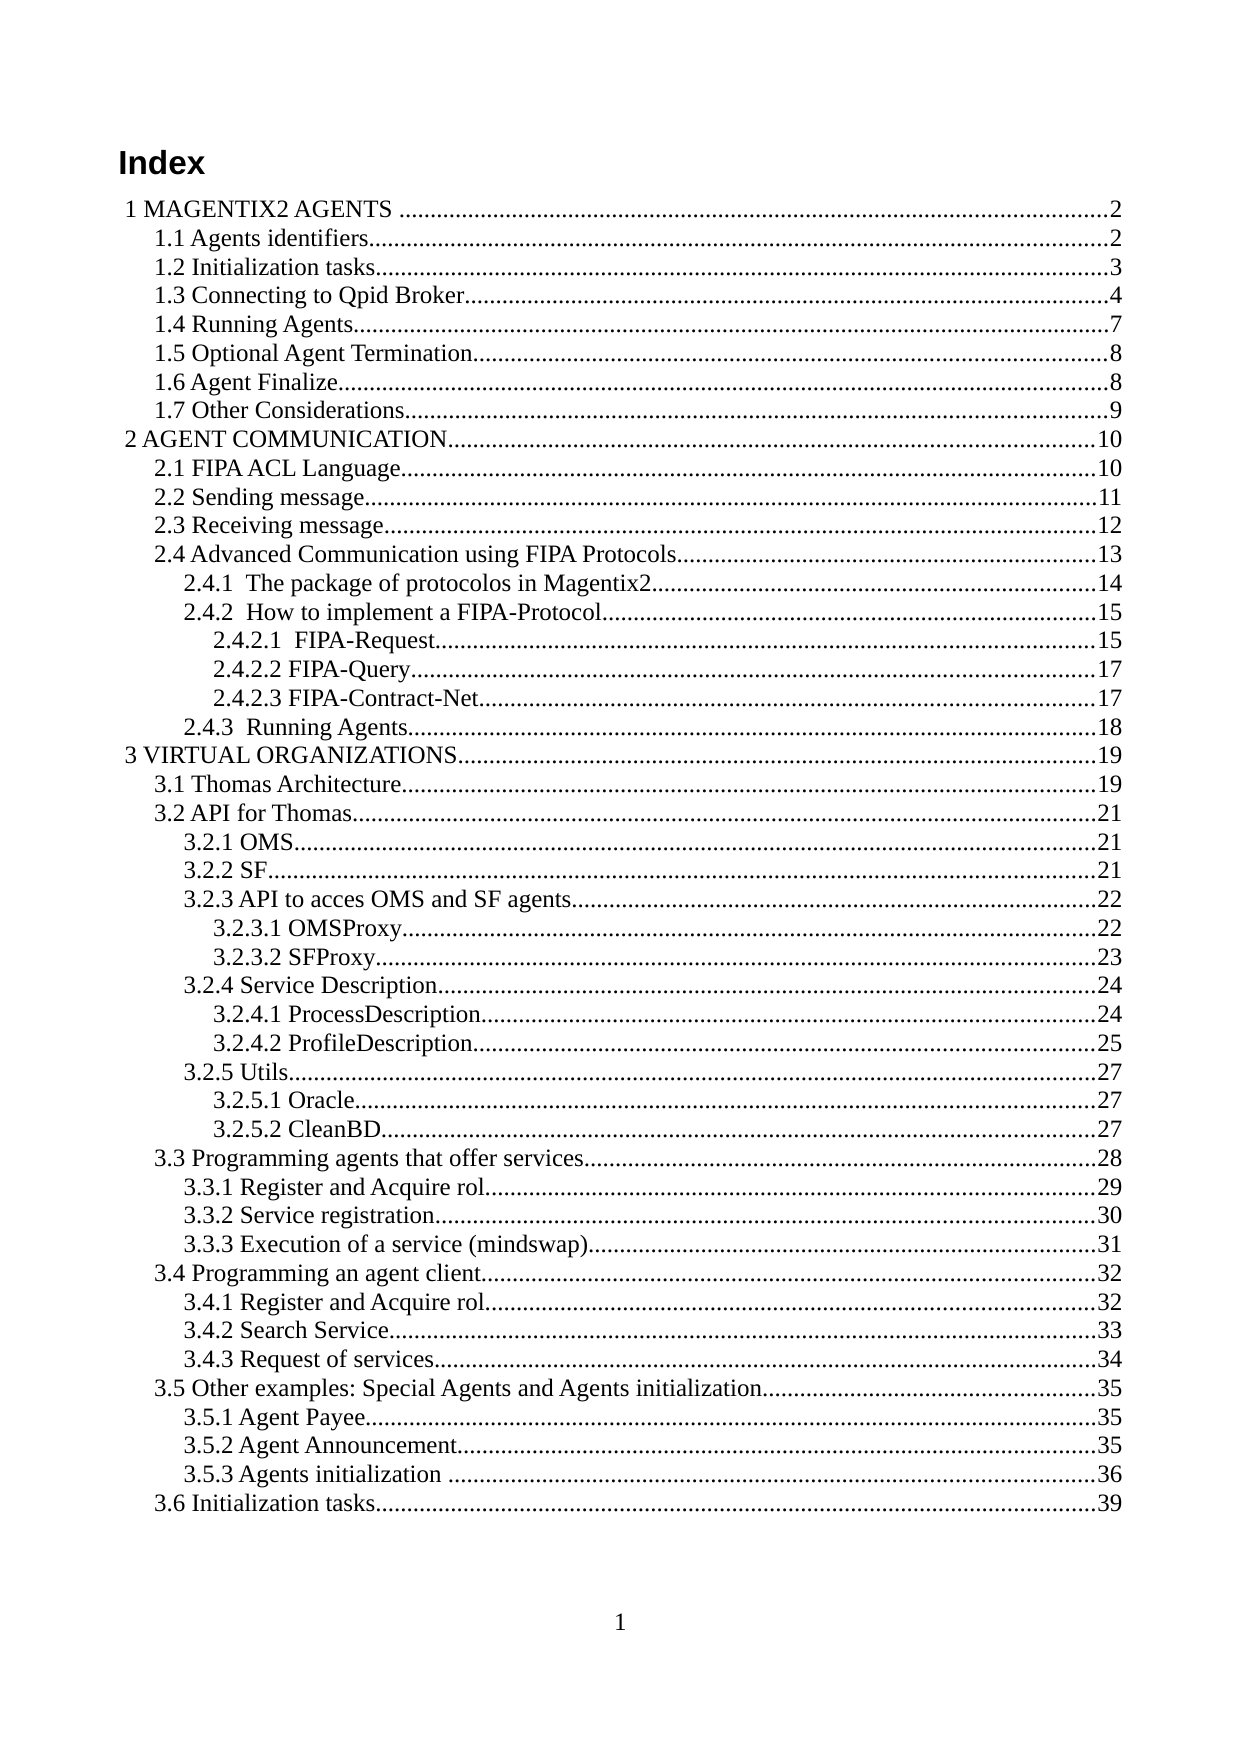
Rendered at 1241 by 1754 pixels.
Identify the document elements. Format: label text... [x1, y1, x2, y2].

text 3.6 Initialization tasks 39 [148, 1488, 1122, 1517]
text 2.4.2.2 FIPA-Query 17 [207, 654, 1122, 683]
text 2.4.2.1 FIPA-Request 15 [207, 625, 1122, 654]
text 3.2.1 OMS 21 [177, 827, 1122, 855]
text 1.2 Initialization tasks 3 [148, 252, 1122, 280]
text 1.1 Agents identifiers 2 [148, 223, 1122, 252]
subtitle Index [118, 143, 1122, 182]
text 3.2.3.1 OMSProxy 22 [207, 913, 1122, 942]
text 3.3.3 Execution of a service (mindswap) 31 [177, 1229, 1122, 1258]
text 2.2 Sending message 11 [148, 482, 1122, 510]
text 2.4.2 How to implement a FIPA-Protocol 15 [177, 597, 1122, 625]
text 2.4.3 Running Agents 18 [177, 712, 1122, 740]
text 3.4.1 Register and Acquire rol. 32 [177, 1287, 1122, 1315]
text 3.4.3 Request of services. 34 [177, 1344, 1122, 1373]
text 3.3.1 Register and Acquire rol. 29 [177, 1172, 1122, 1200]
text 3.2.5 Utils 27 [177, 1057, 1122, 1085]
text 3.2.4.2 ProfileDescription 25 [207, 1028, 1122, 1057]
text 3.2 API for Thomas 21 [148, 798, 1122, 827]
text 1.7 Other Considerations 9 [148, 395, 1122, 424]
text 2.4 Advanced Communication using FIPA Protocols 13 [148, 539, 1122, 568]
text 3.1 Thomas Architecture 19 [148, 769, 1122, 798]
text 3.3.2 Service registration 30 [177, 1200, 1122, 1229]
text 3.4 Programming an agent client. 32 [148, 1258, 1122, 1287]
text 3.3 Programming agents that offer services. 28 [148, 1143, 1122, 1172]
text 2.4.1 The package of protocolos in Magentix2. 14 [177, 568, 1122, 597]
text 2.4.2.3 FIPA-Contract-Net 17 [207, 683, 1122, 712]
text 3.2.5.2 CleanBD 27 [207, 1114, 1122, 1143]
text 1.4 Running Agents 7 [148, 309, 1122, 338]
text 3.2.5.1 Oracle 27 [207, 1085, 1122, 1114]
text 3.4.2 Search Service. 33 [177, 1315, 1122, 1344]
text 3.5.3 Agents initialization 36 [177, 1459, 1122, 1488]
text 3.5 Other examples: Special Agents and Agents initialization. 35 [148, 1373, 1122, 1402]
text 1.3 Connecting to Qpid Broker 4 [148, 280, 1122, 309]
text 2 AGENT COMMUNICATION 10 [118, 424, 1122, 453]
text 3.2.4.1 ProcessDescription 24 [207, 999, 1122, 1028]
text 3 VIRTUAL ORGANIZATIONS 19 [118, 740, 1122, 769]
text 3.5.1 Agent Payee 35 [177, 1402, 1122, 1430]
text 1.6 Agent Finalize 8 [148, 367, 1122, 395]
text 3.2.4 Service Description 24 [177, 970, 1122, 999]
text 3.2.2 SF 21 [177, 855, 1122, 884]
text 2.3 Receiving message 12 [148, 510, 1122, 539]
text 3.2.3.2 SFProxy 23 [207, 942, 1122, 970]
text 3.2.3 API to acces OMS and SF agents. 22 [177, 884, 1122, 913]
text 3.5.2 Agent Announcement 35 [177, 1430, 1122, 1459]
text 1.5 Optional Agent Termination 8 [148, 338, 1122, 367]
text 1 MAGENTIX2 AGENTS 2 [118, 194, 1122, 223]
text 2.1 FIPA ACL Language 10 [148, 453, 1122, 482]
